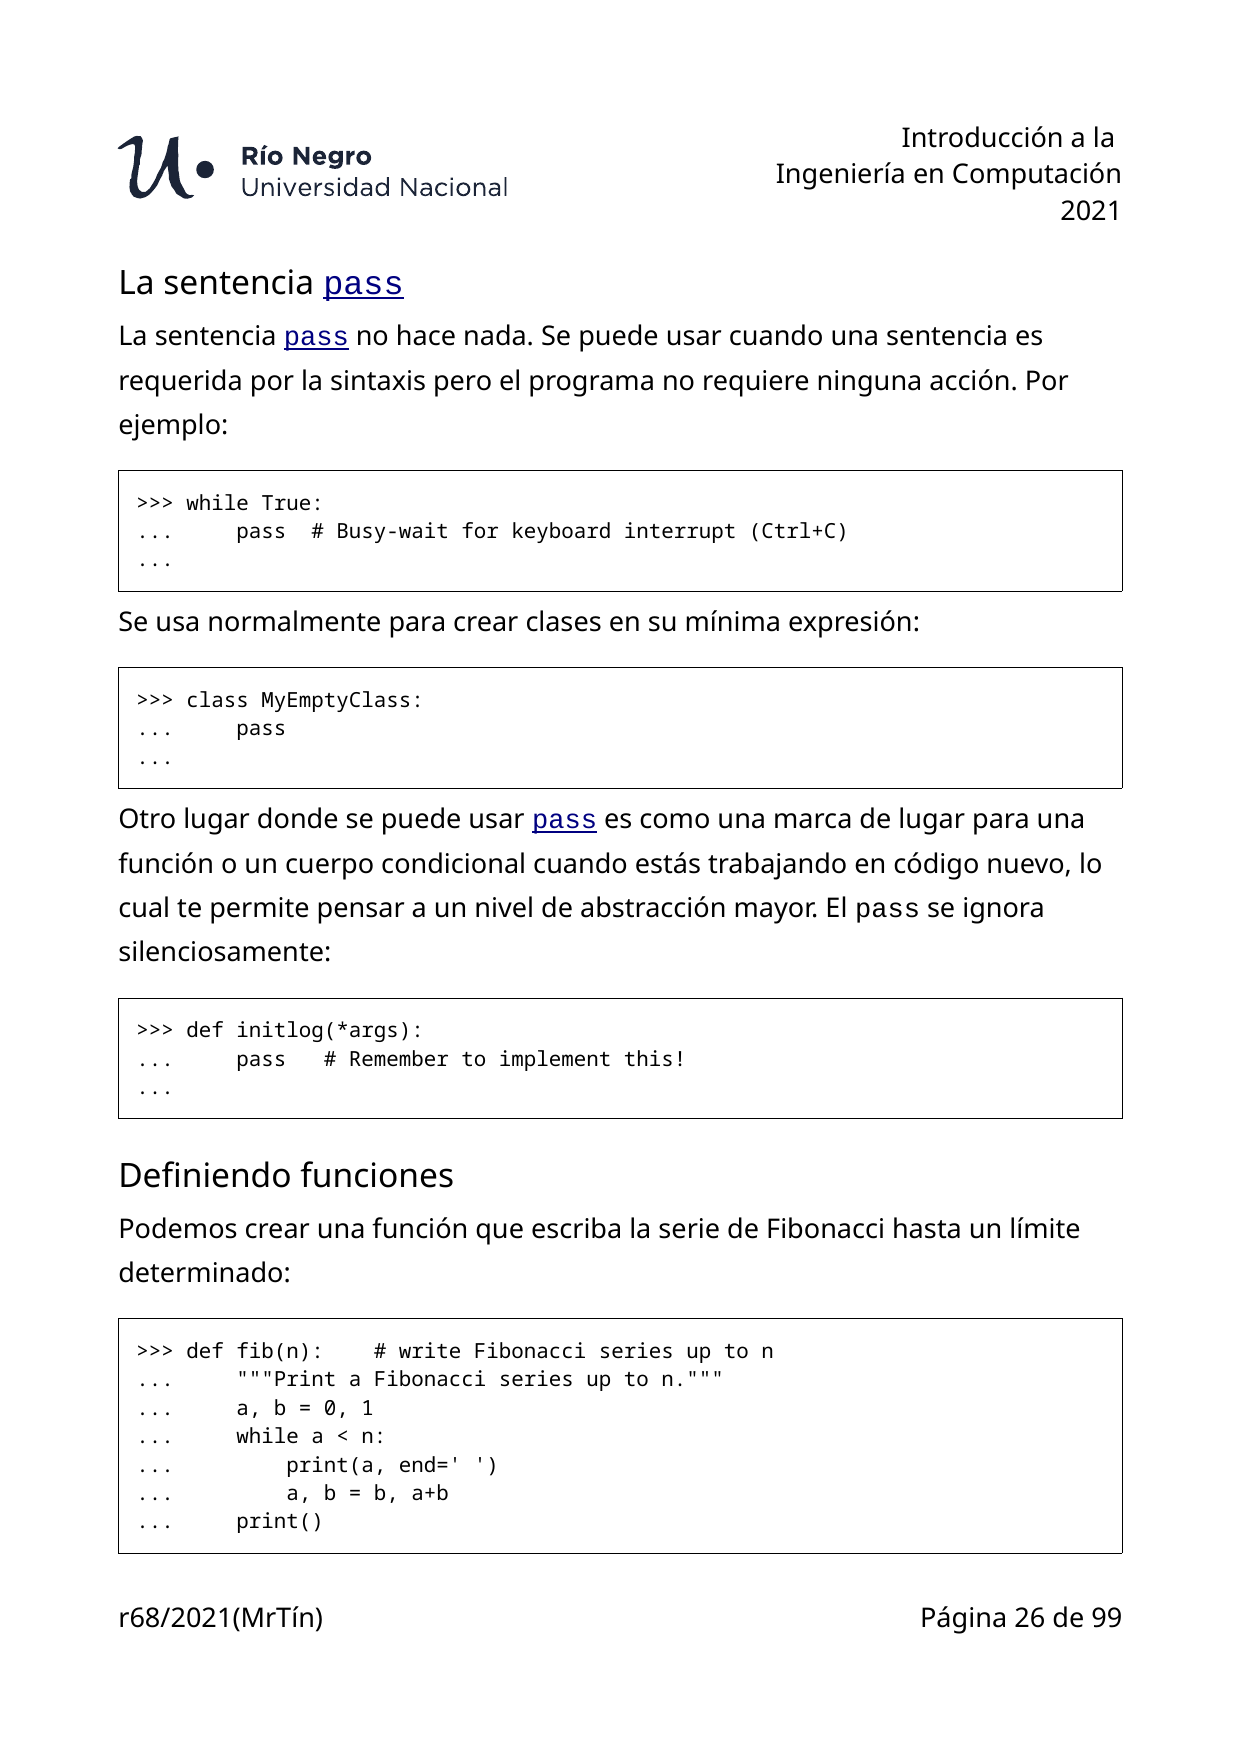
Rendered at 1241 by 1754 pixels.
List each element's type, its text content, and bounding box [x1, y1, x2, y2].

text ... print(a, end=' ') [119, 1432, 1122, 1460]
subtitle Definiendo funciones [118, 1151, 1122, 1197]
text ... a, b = 0, 1 [119, 1375, 1122, 1403]
text ... [119, 724, 1122, 788]
text >>> def fib(n): # write Fibonacci series up to n [119, 1319, 1122, 1347]
subtitle La sentencia pass [118, 258, 1122, 304]
text ... pass # Remember to implement this! [119, 1026, 1122, 1054]
text ... while a < n: [119, 1403, 1122, 1432]
text Podemos crear una función que escriba la serie de Fibonacci hasta un límite determinado: [118, 1209, 1122, 1290]
text Se usa normalmente para crear clases en su mínima expresión: [118, 603, 1122, 639]
text ... print() [119, 1489, 1122, 1553]
text ... [119, 527, 1122, 591]
text >>> class MyEmptyClass: [119, 668, 1122, 696]
text ... [119, 1054, 1122, 1118]
text ... pass # Busy-wait for keyboard interrupt (Ctrl+C) [119, 498, 1122, 527]
text ... a, b = b, a+b [119, 1460, 1122, 1489]
text Otro lugar donde se puede usar pass es como una marca de lugar para una función o un cuerpo condicional cuando estás trabajando en código nuevo, lo cual te permite pensar a un nivel de abstracción mayor. El pass se ignora silenciosamente: [118, 800, 1122, 970]
text La sentencia pass no hace nada. Se puede usar cuando una sentencia es requerida por la sintaxis pero el programa no requiere ninguna acción. Por ejemplo: [118, 317, 1122, 442]
text ... """Print a Fibonacci series up to n.""" [119, 1347, 1122, 1375]
text >>> def initlog(*args): [119, 999, 1122, 1026]
text >>> while True: [119, 471, 1122, 498]
text ... pass [119, 696, 1122, 724]
